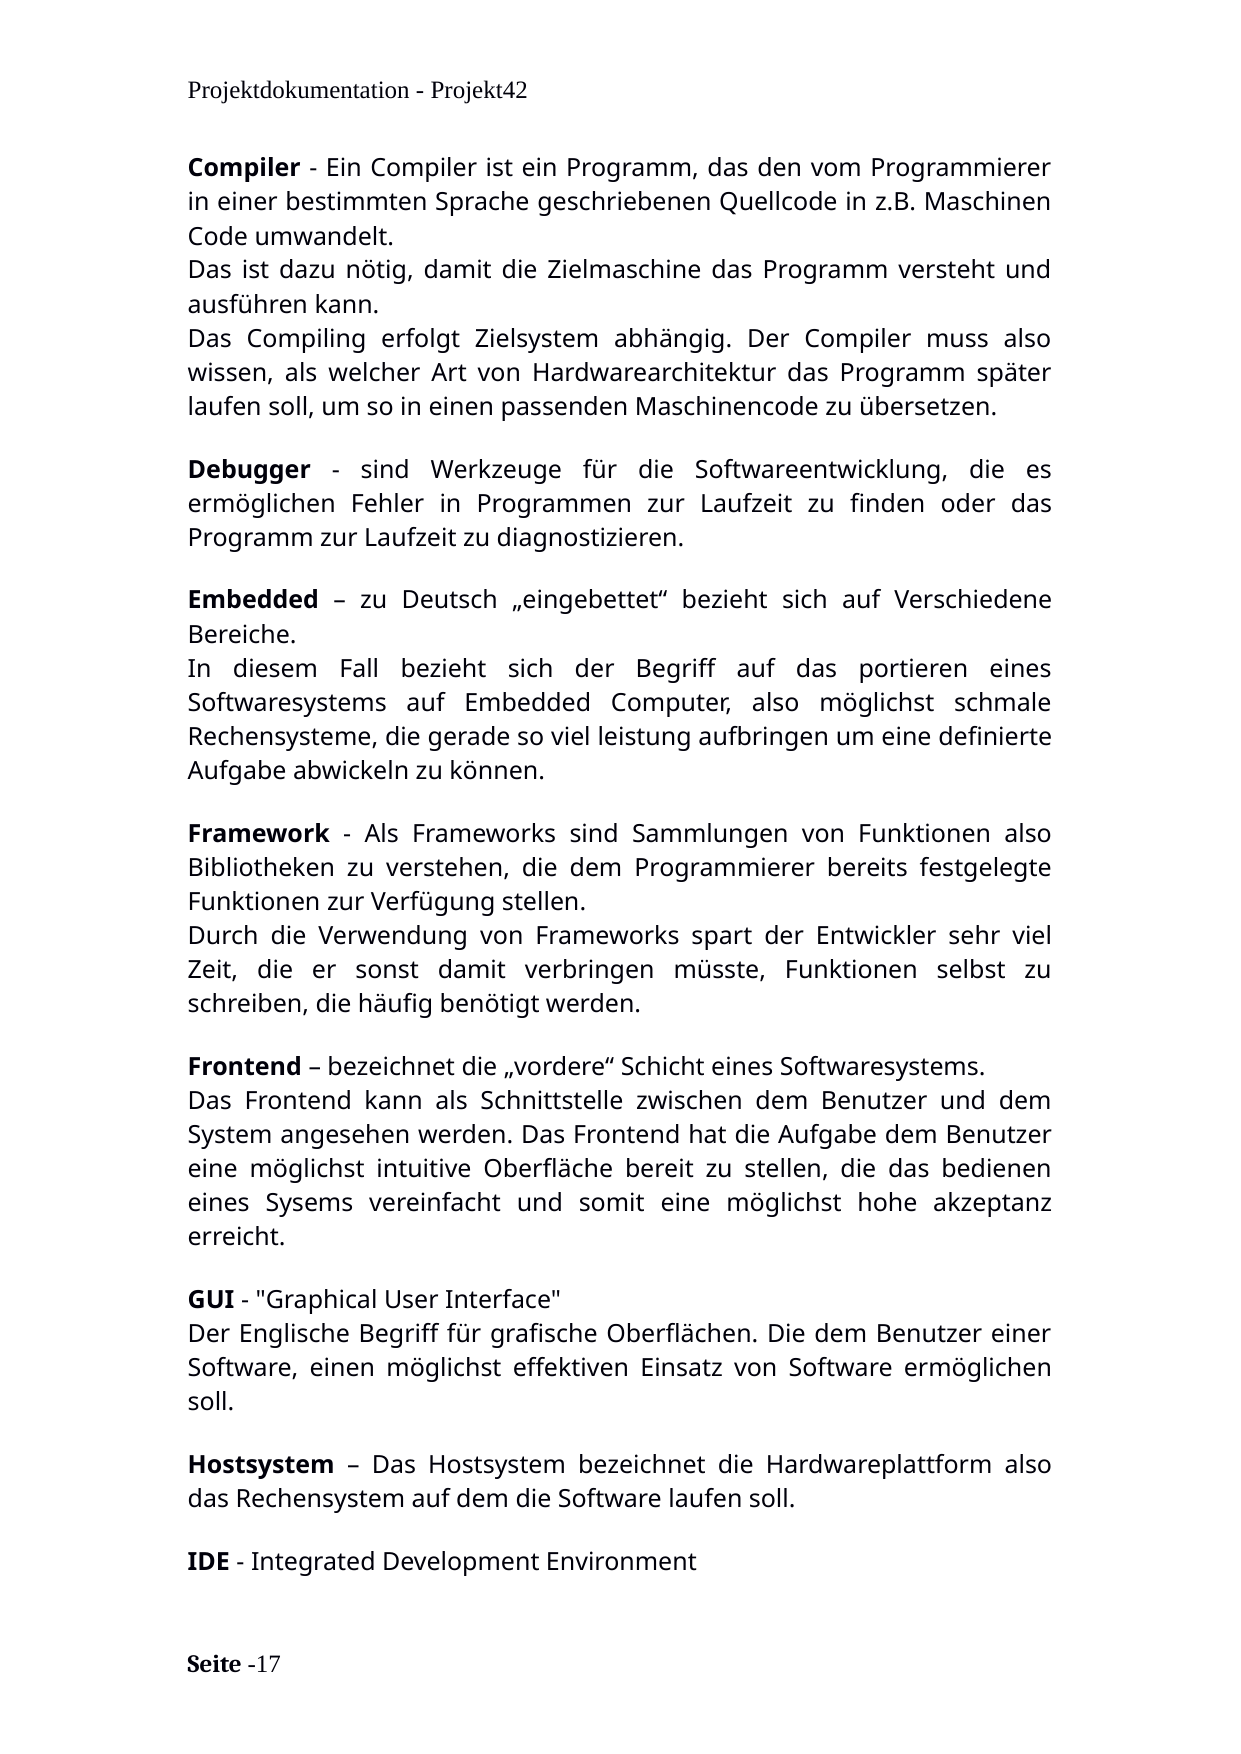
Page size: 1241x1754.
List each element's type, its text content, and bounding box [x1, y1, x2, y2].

text In diesem Fall bezieht sich der Begriff auf das portieren eines Softwaresystems auf Embedded Computer, also möglichst schmale Rechensysteme, die gerade so viel leistung aufbringen um eine definierte Aufgabe abwickeln zu können. [187, 650, 1053, 787]
text GUI - "Graphical User Interface" [187, 1282, 1053, 1316]
text Der Englische Begriff für grafische Oberflächen. Die dem Benutzer einer Software, einen möglichst effektiven Einsatz von Software ermöglichen soll. [187, 1316, 1053, 1418]
text Compiler - Ein Compiler ist ein Programm, das den vom Programmierer in einer bestimmten Sprache geschriebenen Quellcode in z.B. Maschinen Code umwandelt. [187, 150, 1053, 252]
text Embedded – zu Deutsch „eingebettet“ bezieht sich auf Verschiedene Bereiche. [187, 582, 1053, 650]
text Das Frontend kann als Schnittstelle zwischen dem Benutzer und dem System angesehen werden. Das Frontend hat die Aufgabe dem Benutzer eine möglichst intuitive Oberfläche bereit zu stellen, die das bedienen eines Sysems vereinfacht und somit eine möglichst hohe akzeptanz erreicht. [187, 1082, 1053, 1253]
text Durch die Verwendung von Frameworks spart der Entwickler sehr viel Zeit, die er sonst damit verbringen müsste, Funktionen selbst zu schreiben, die häufig benötigt werden. [187, 917, 1053, 1020]
text Das Compiling erfolgt Zielsystem abhängig. Der Compiler muss also wissen, als welcher Art von Hardwarearchitektur das Programm später laufen soll, um so in einen passenden Maschinencode zu übersetzen. [187, 320, 1053, 422]
text Frontend – bezeichnet die „vordere“ Schicht eines Softwaresystems. [187, 1048, 1053, 1082]
text Das ist dazu nötig, damit die Zielmaschine das Programm versteht und ausführen kann. [187, 252, 1053, 320]
text Framework - Als Frameworks sind Sammlungen von Funktionen also Bibliotheken zu verstehen, die dem Programmierer bereits festgelegte Funktionen zur Verfügung stellen. [187, 815, 1053, 917]
text Hostsystem – Das Hostsystem bezeichnet die Hardwareplattform also das Rechensystem auf dem die Software laufen soll. [187, 1447, 1053, 1515]
text Debugger - sind Werkzeuge für die Softwareentwicklung, die es ermöglichen Fehler in Programmen zur Laufzeit zu finden oder das Programm zur Laufzeit zu diagnostizieren. [187, 451, 1053, 553]
text IDE - Integrated Development Environment [187, 1543, 1053, 1577]
